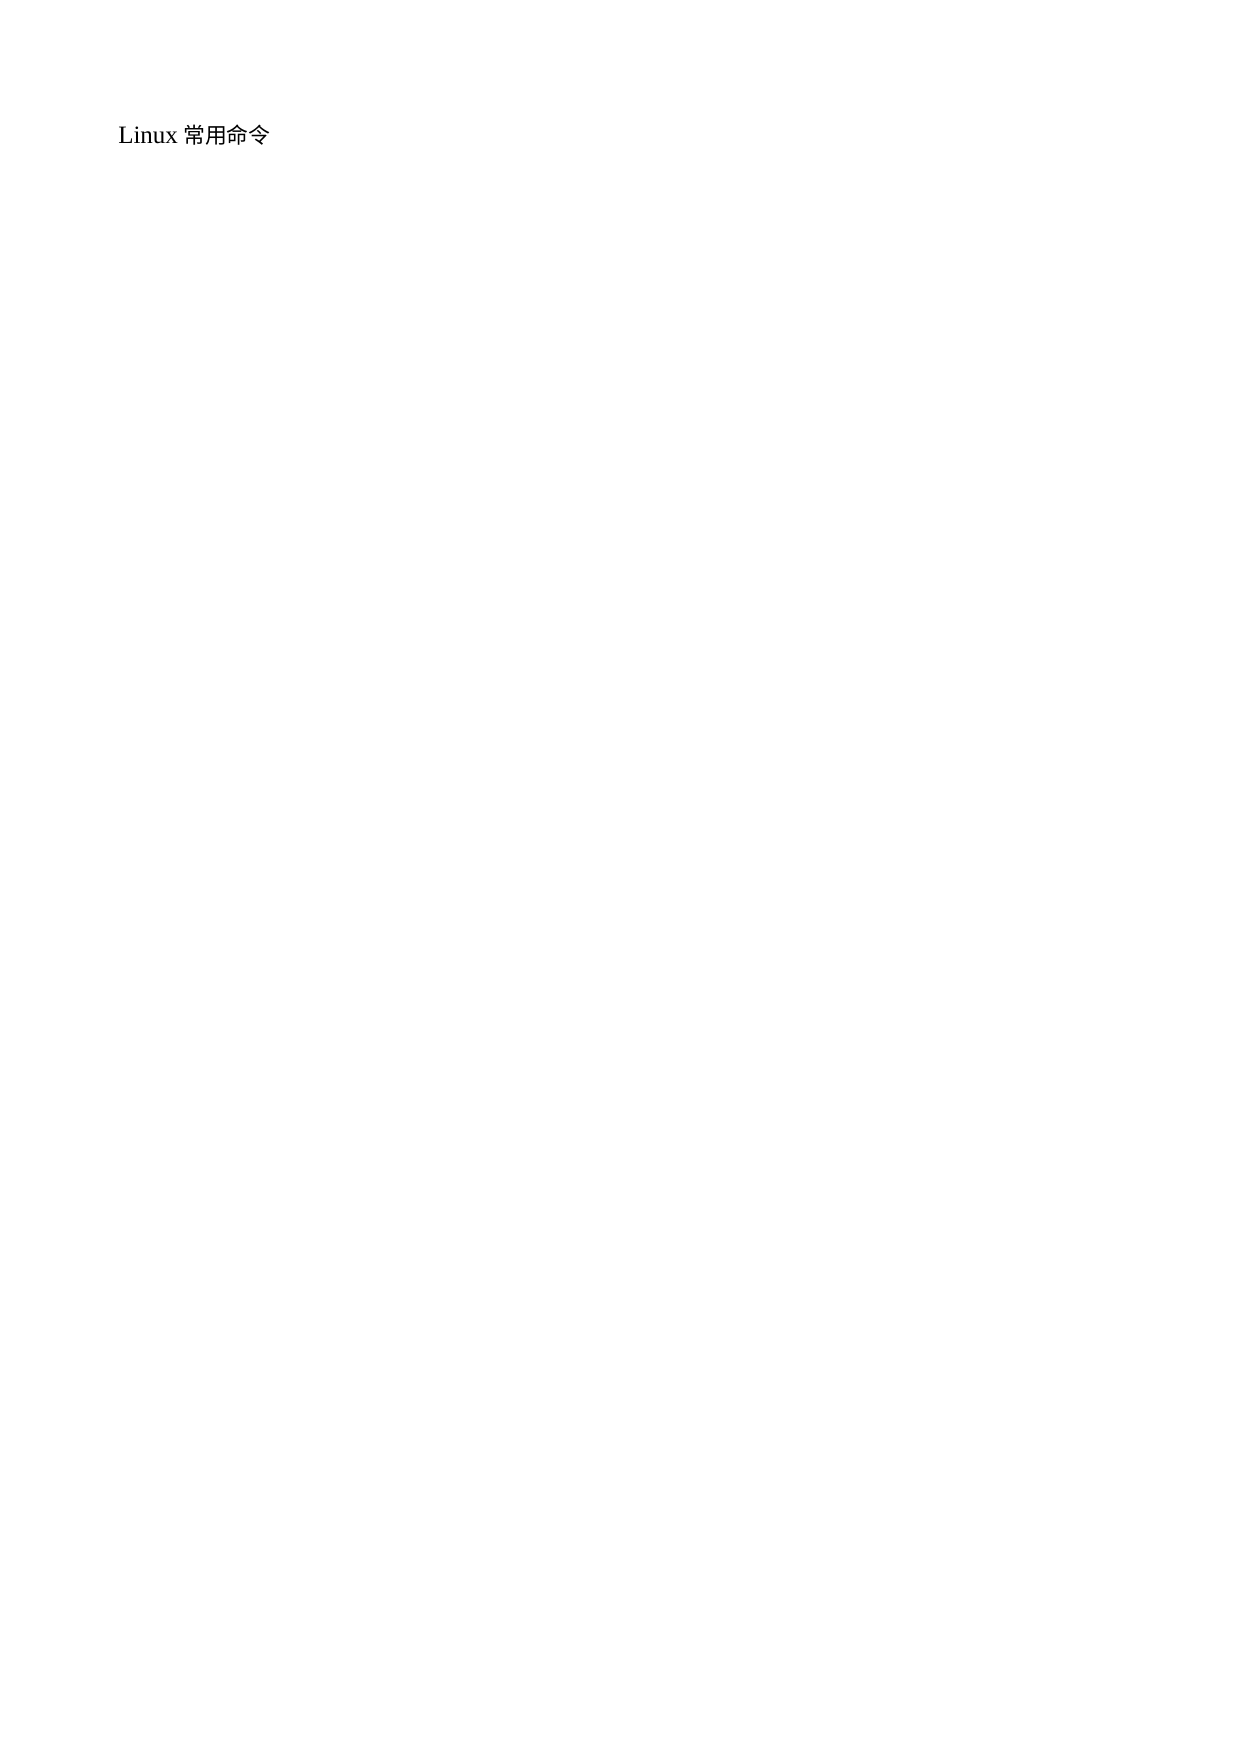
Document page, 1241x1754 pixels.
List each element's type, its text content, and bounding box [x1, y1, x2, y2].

text Linux常用命令 [118, 118, 1122, 150]
